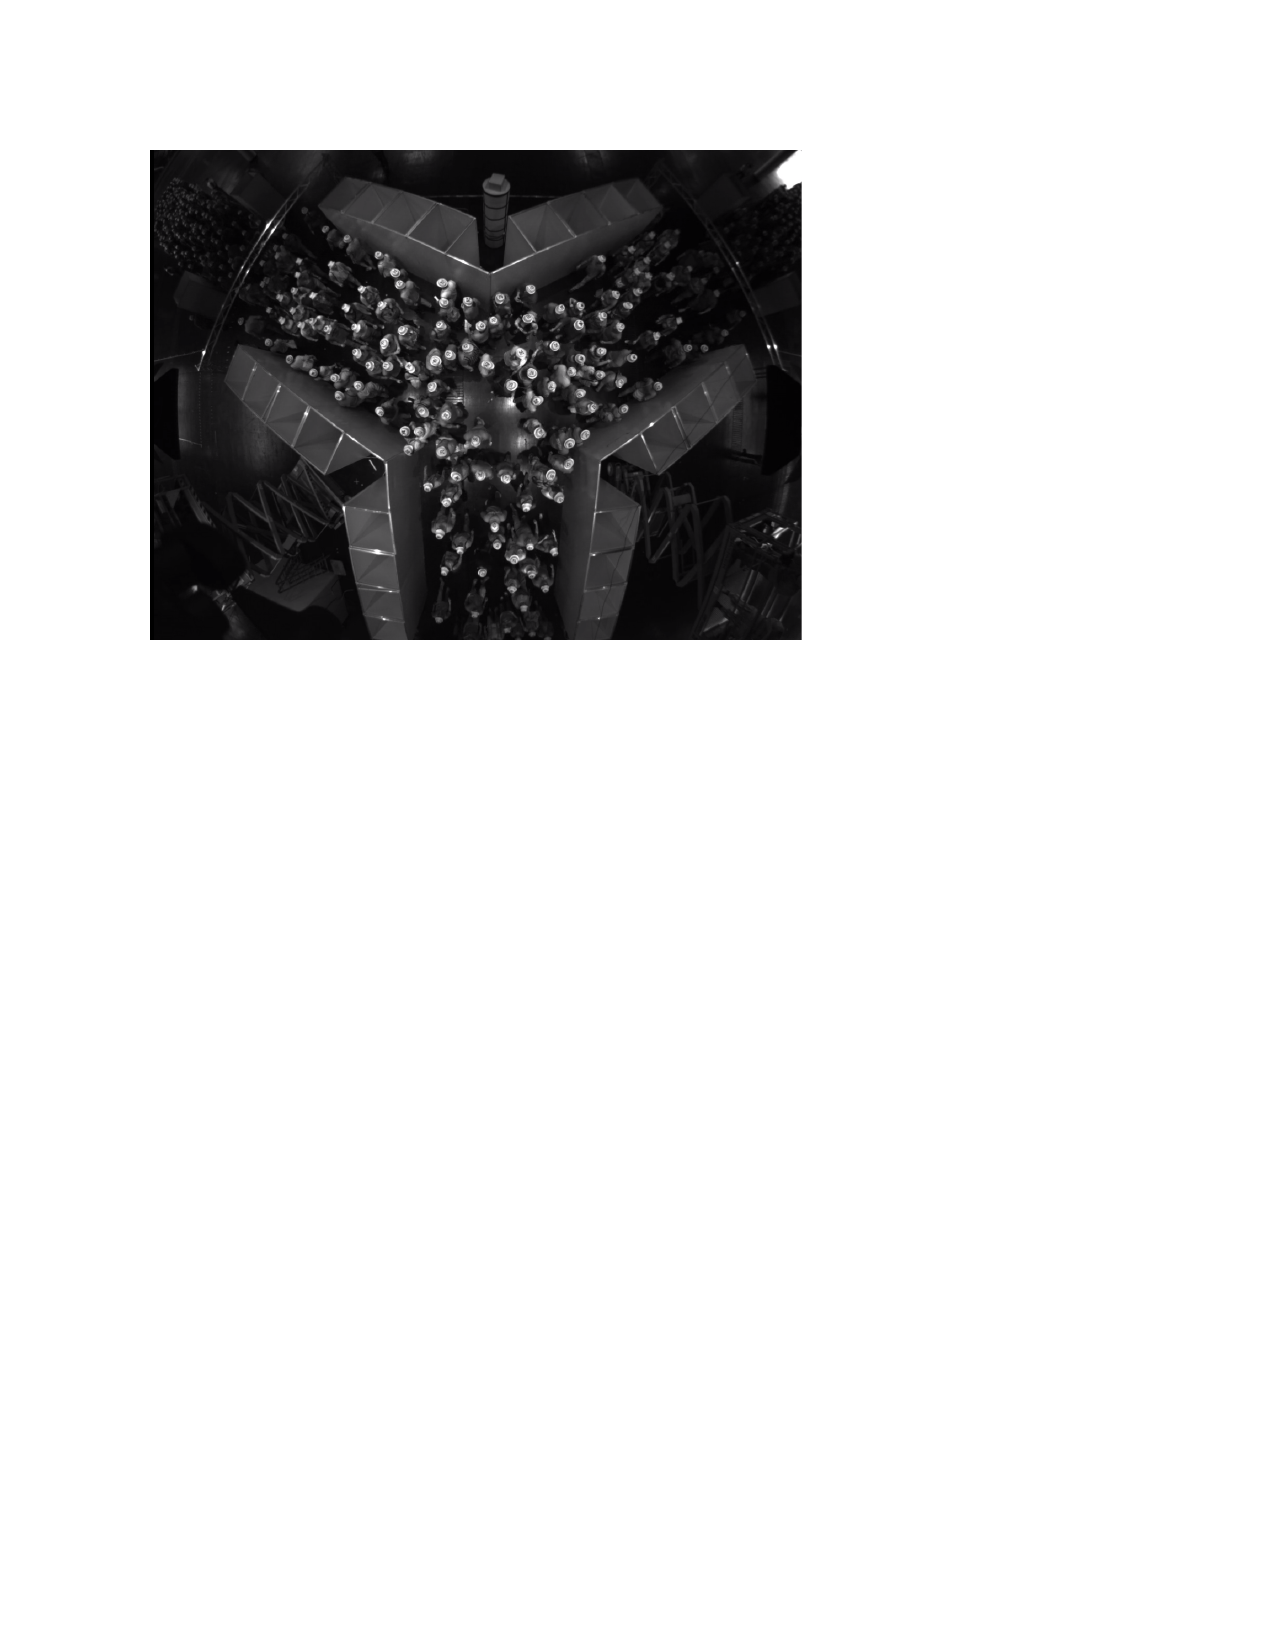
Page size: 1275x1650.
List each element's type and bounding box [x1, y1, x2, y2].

picture [150, 150, 802, 640]
